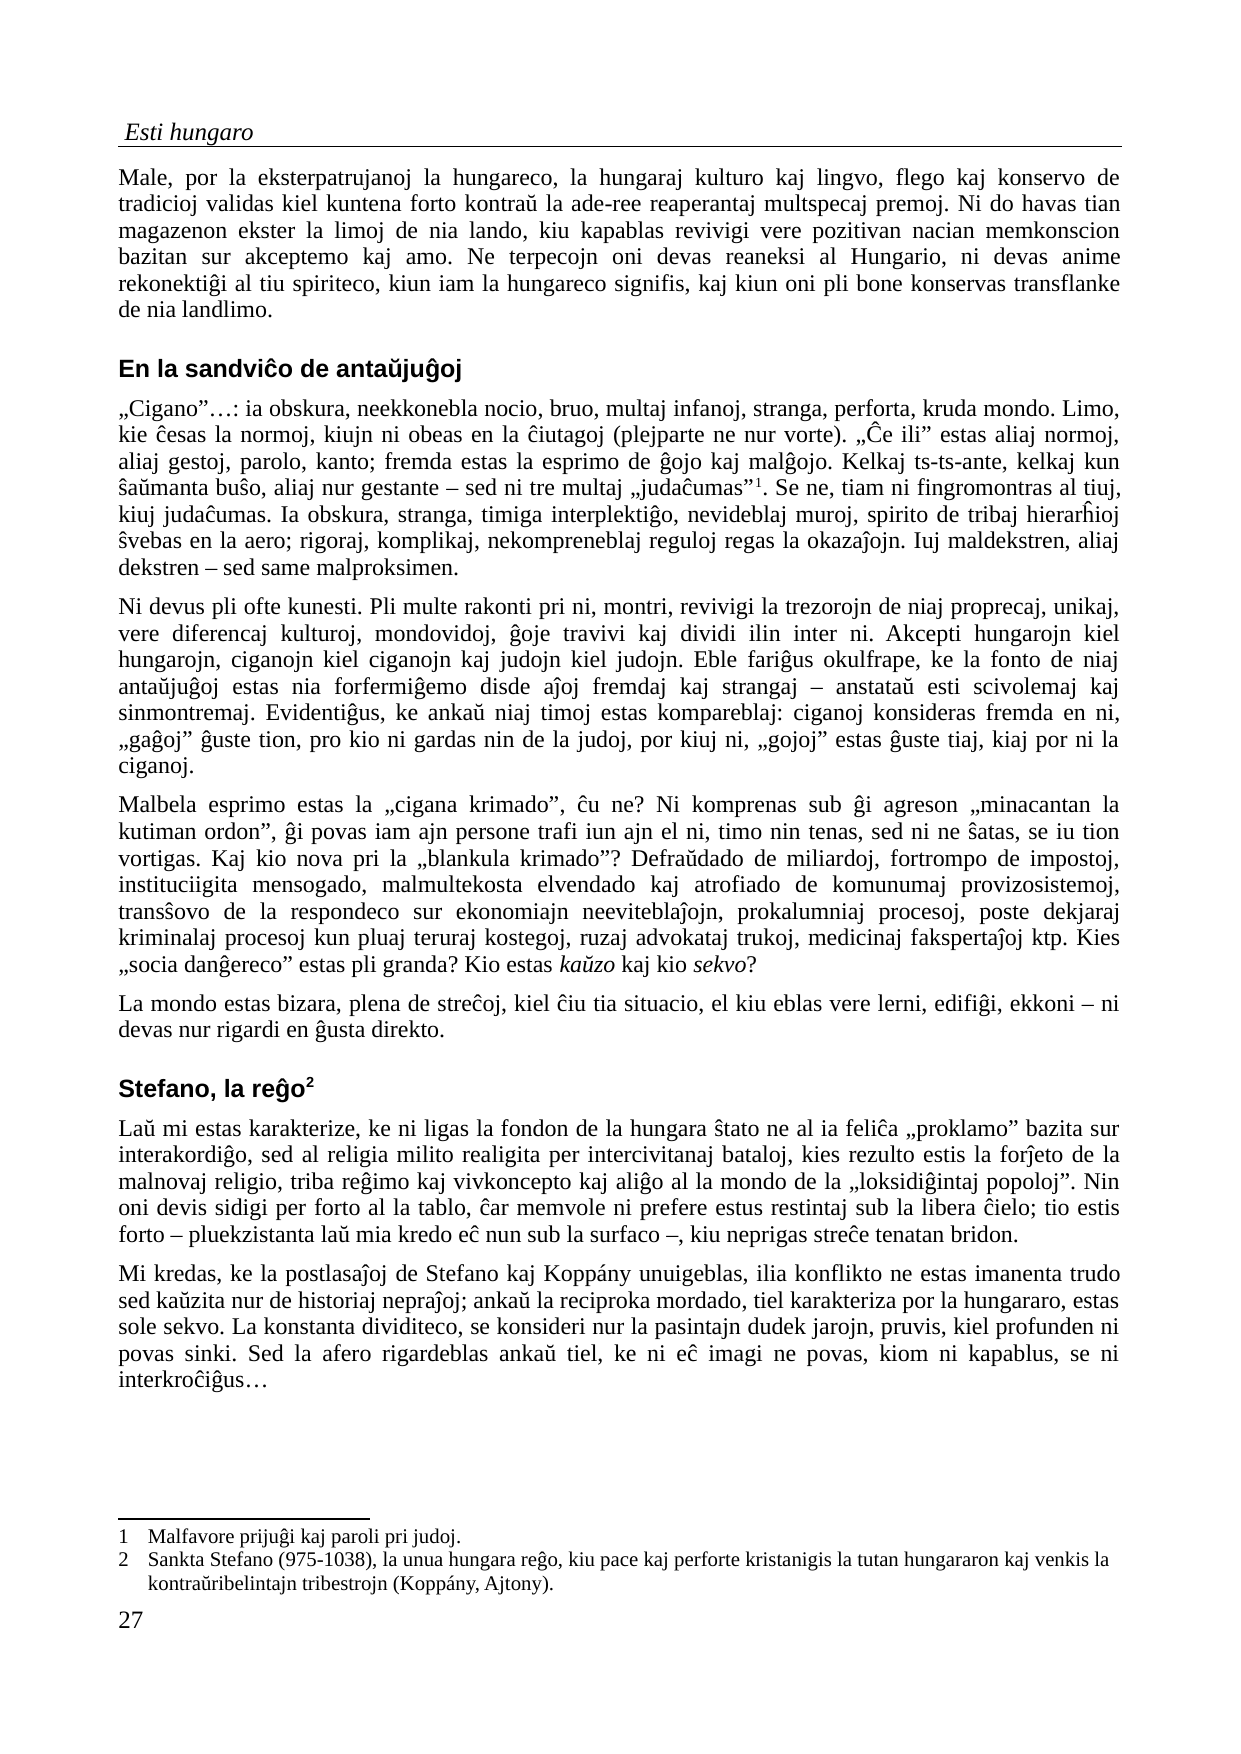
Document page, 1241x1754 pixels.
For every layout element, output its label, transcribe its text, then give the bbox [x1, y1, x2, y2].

text La mondo estas bizara, plena de streĉoj, kiel ĉiu tia situacio, el kiu eblas vere lerni, edifiĝi, ekkoni – ni devas nur rigardi en ĝusta direkto. [118, 990, 1122, 1043]
text „Cigano”…: ia obskura, neekkonebla nocio, bruo, multaj infanoj, stranga, perforta, kruda mondo. Limo, kie ĉesas la normoj, kiujn ni obeas en la ĉiutagoj (plejparte ne nur vorte). „Ĉe ili” estas aliaj normoj, aliaj gestoj, parolo, kanto; fremda estas la esprimo de ĝojo kaj malĝojo. Kelkaj ts-ts-ante, kelkaj kun ŝaŭmanta buŝo, aliaj nur gestante – sed ni tre multaj „judaĉumas”. Se ne, tiam ni fingromontras al tiuj, kiuj judaĉumas. Ia obskura, stranga, timiga interplektiĝo, nevideblaj muroj, spirito de tribaj hierarĥioj ŝvebas en la aero; rigoraj, komplikaj, nekompreneblaj reguloj regas la okazaĵojn. Iuj maldekstren, aliaj dekstren – sed same malproksimen. [118, 395, 1122, 581]
text Male, por la eksterpatrujanoj la hungareco, la hungaraj kulturo kaj lingvo, flego kaj konservo de tradicioj validas kiel kuntena forto kontraŭ la ade-ree reaperantaj multspecaj premoj. Ni do havas tian magazenon ekster la limoj de nia lando, kiu kapablas revivigi vere pozitivan nacian memkonscion bazitan sur akceptemo kaj amo. Ne terpecojn oni devas reaneksi al Hungario, ni devas anime rekonektiĝi al tiu spiriteco, kiun iam la hungareco signifis, kaj kiun oni pli bone konservas transflanke de nia landlimo. [118, 164, 1122, 323]
text Malfavore prijuĝi kaj paroli pri judoj. [118, 1525, 1122, 1548]
text Mi kredas, ke la postlasaĵoj de Stefano kaj Koppány unuigeblas, ilia konflikto ne estas imanenta trudo sed kaŭzita nur de historiaj nepraĵoj; ankaŭ la reciproka mordado, tiel karakteriza por la hungararo, estas sole sekvo. La konstanta dividiteco, se konsideri nur la pasintajn dudek jarojn, pruvis, kiel profunden ni povas sinki. Sed la afero rigardeblas ankaŭ tiel, ke ni eĉ imagi ne povas, kiom ni kapablus, se ni interkroĉiĝus… [118, 1260, 1122, 1393]
text Ni devus pli ofte kunesti. Pli multe rakonti pri ni, montri, revivigi la trezorojn de niaj proprecaj, unikaj, vere diferencaj kulturoj, mondovidoj, ĝoje travivi kaj dividi ilin inter ni. Akcepti hungarojn kiel hungarojn, ciganojn kiel ciganojn kaj judojn kiel judojn. Eble fariĝus okulfrape, ke la fonto de niaj antaŭjuĝoj estas nia forfermiĝemo disde aĵoj fremdaj kaj strangaj – anstataŭ esti scivolemaj kaj sinmontremaj. Evidentiĝus, ke ankaŭ niaj timoj estas kompareblaj: ciganoj konsideras fremda en ni, „gaĝoj” ĝuste tion, pro kio ni gardas nin de la judoj, por kiuj ni, „gojoj” estas ĝuste tiaj, kiaj por ni la ciganoj. [118, 593, 1122, 779]
text Sankta Stefano (975-1038), la unua hungara reĝo, kiu pace kaj perforte kristanigis la tutan hungararon kaj venkis la kontraŭribelintajn tribestrojn (Koppány, Ajtony). [118, 1548, 1122, 1594]
subtitle En la sandviĉo de antaŭjuĝoj [118, 354, 1122, 382]
text Laŭ mi estas karakterize, ke ni ligas la fondon de la hungara ŝtato ne al ia feliĉa „proklamo” bazita sur interakordiĝo, sed al religia milito realigita per intercivitanaj bataloj, kies rezulto estis la forĵeto de la malnovaj religio, triba reĝimo kaj vivkoncepto kaj aliĝo al la mondo de la „loksidiĝintaj popoloj”. Nin oni devis sidigi per forto al la tablo, ĉar memvole ni prefere estus restintaj sub la libera ĉielo; tio estis forto – pluekzistanta laŭ mia kredo eĉ nun sub la surfaco –, kiu neprigas streĉe tenatan bridon. [118, 1115, 1122, 1248]
subtitle Stefano, la reĝo [118, 1074, 1122, 1102]
text Malbela esprimo estas la „cigana krimado”, ĉu ne? Ni komprenas sub ĝi agreson „minacantan la kutiman ordon”, ĝi povas iam ajn persone trafi iun ajn el ni, timo nin tenas, sed ni ne ŝatas, se iu tion vortigas. Kaj kio nova pri la „blankula krimado”? Defraŭdado de miliardoj, fortrompo de impostoj, instituciigita mensogado, malmultekosta elvendado kaj atrofiado de komunumaj provizosistemoj, transŝovo de la respondeco sur ekonomiajn neeviteblaĵojn, prokalumniaj procesoj, poste dekjaraj kriminalaj procesoj kun pluaj teruraj kostegoj, ruzaj advokataj trukoj, medicinaj fakspertaĵoj ktp. Kies „socia danĝereco” estas pli granda? Kio estas kaŭzo kaj kio sekvo? [118, 792, 1122, 977]
